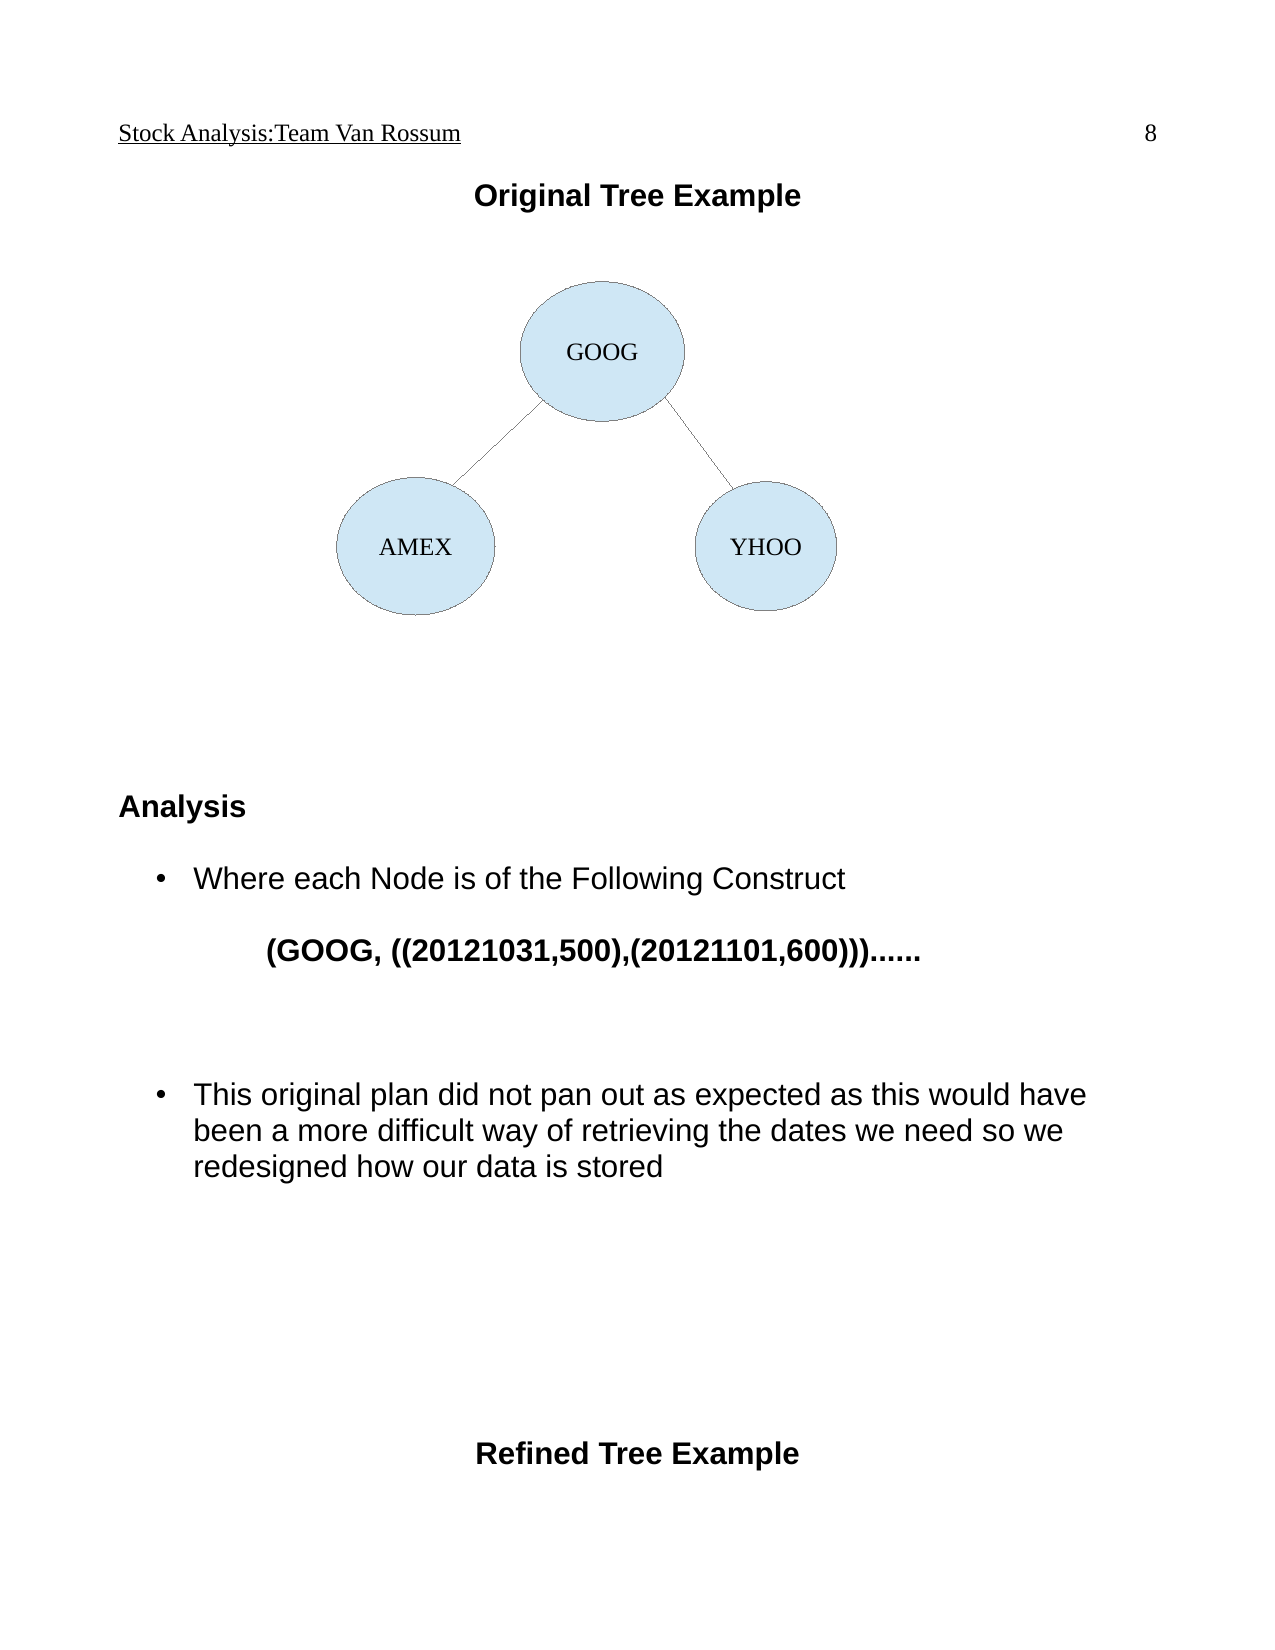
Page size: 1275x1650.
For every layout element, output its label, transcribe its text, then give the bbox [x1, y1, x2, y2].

list Where each Node is of the Following Construct [156, 860, 1157, 896]
text (GOOG, ((20121031,500),(20121101,600)))...... [118, 932, 1157, 968]
list This original plan did not pan out as expected as this would have been a more difficult way of retrieving the dates we need so we redesigned how our data is stored [156, 1076, 1157, 1183]
text Original Tree Example [118, 177, 1157, 213]
text Analysis [118, 788, 1157, 824]
text Refined Tree Example [118, 1435, 1157, 1471]
